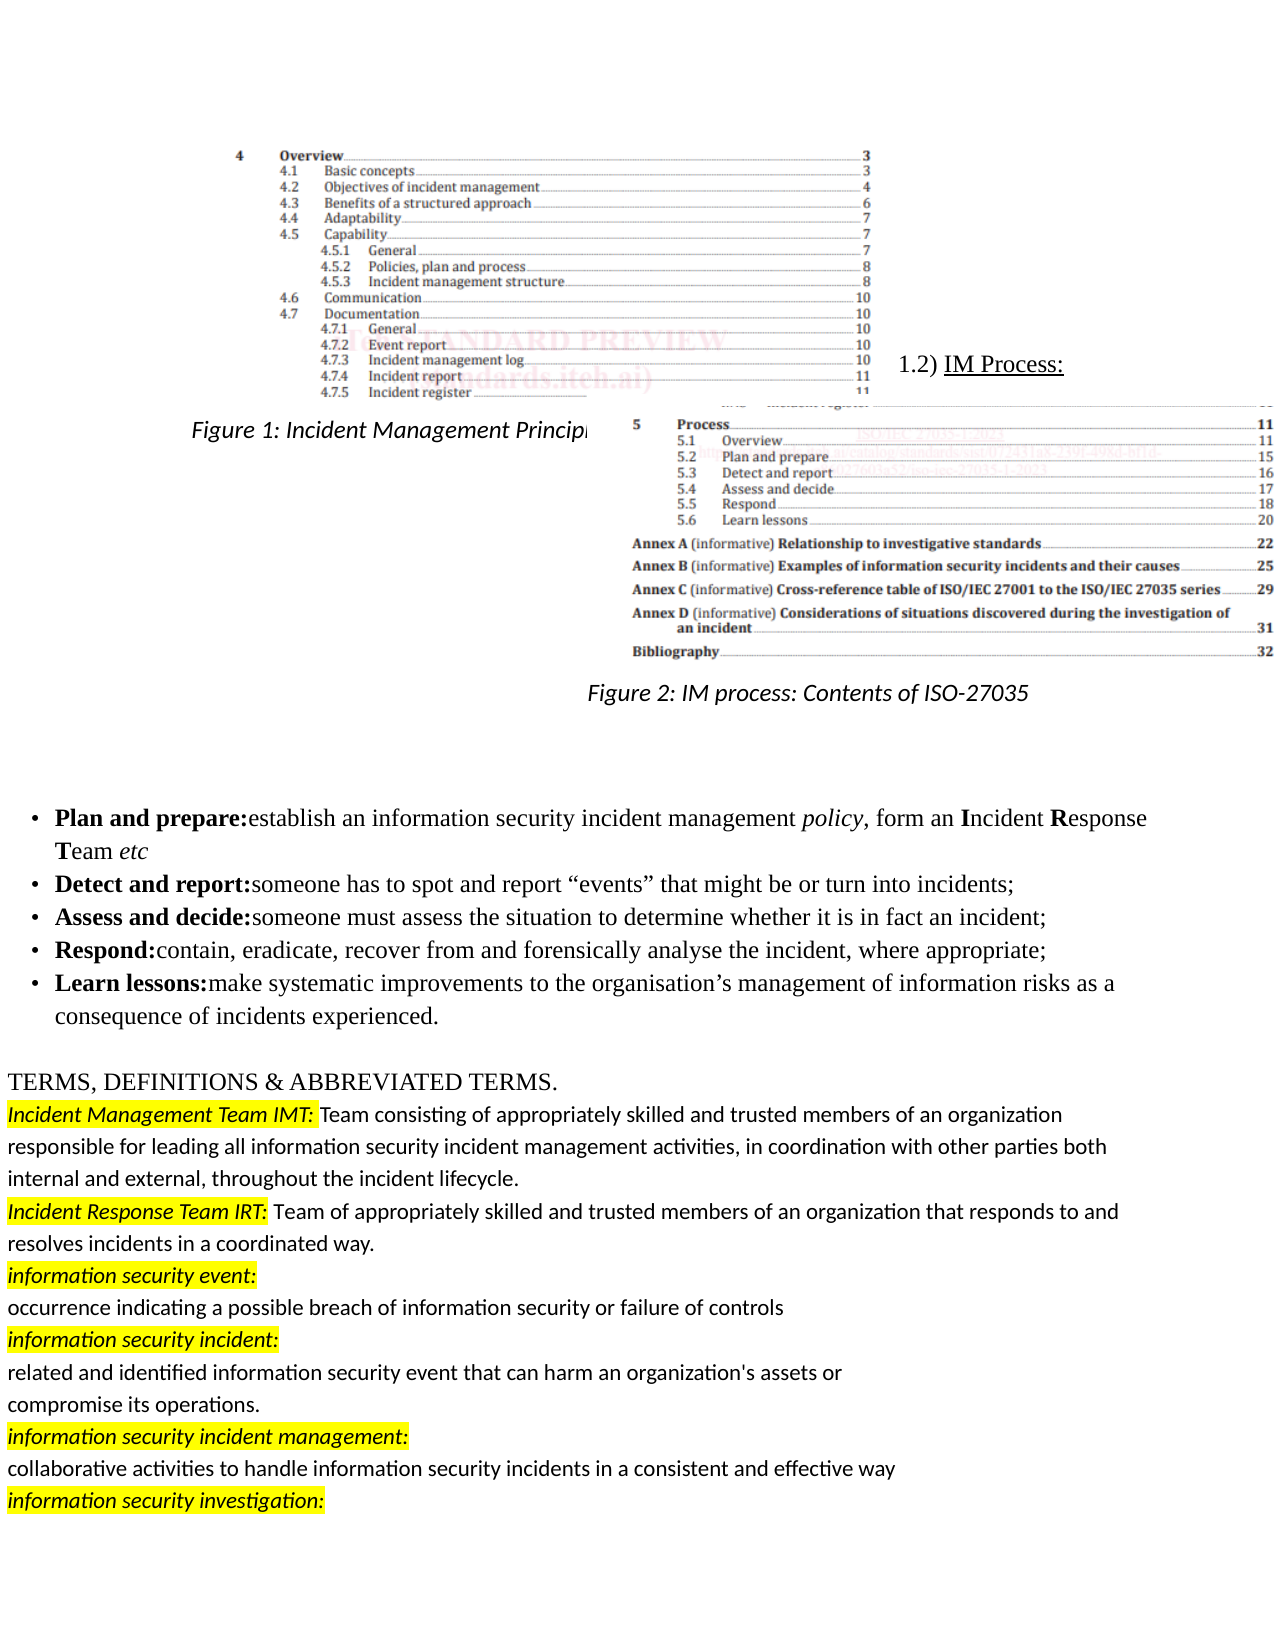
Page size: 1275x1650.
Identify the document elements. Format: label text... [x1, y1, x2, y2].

text Figure 1: Incident Management Principles: Contents of ISO 27035 [191, 402, 587, 445]
text TERMS, DEFINITIONS & ABBREVIATED TERMS. [7, 1067, 1156, 1096]
text collaborative activities to handle information security incidents in a consistent and effective way [7, 1454, 1156, 1482]
text information security event: [7, 1261, 1156, 1289]
list Detect and report:someone has to spot and report “events” that might be or turn into incidents; [31, 869, 1156, 898]
list Respond:contain, eradicate, recover from and forensically analyse the incident, where appropriate; [31, 935, 1156, 964]
text occurrence indicating a possible breach of information security or failure of controls [7, 1293, 1156, 1321]
text compromise its operations. [7, 1390, 1156, 1418]
picture [191, 141, 898, 402]
list Learn lessons:make systematic improvements to the organisation’s management of information risks as a consequence of incidents experienced. [31, 968, 1156, 1030]
list Plan and prepare:establish an information security incident management policy, form an Incident Response Team etc [31, 803, 1156, 865]
text Figure 2: IM process: Contents of ISO-27035 [587, 665, 1275, 708]
picture [587, 406, 1275, 665]
text 1.2) IM Process: [898, 349, 1156, 378]
text information security incident: [7, 1326, 1156, 1353]
list Assess and decide:someone must assess the situation to determine whether it is in fact an incident; [31, 902, 1156, 931]
text information security incident management: [7, 1422, 1156, 1450]
text [7, 349, 191, 378]
text information security investigation: [7, 1486, 1156, 1514]
text related and identified information security event that can harm an organization's assets or [7, 1358, 1156, 1386]
text Incident Management Team IMT: Team consisting of appropriately skilled and trusted members of an organization responsible for leading all information security incident management activities, in coordination with other parties both internal and external, throughout the incident lifecycle. [7, 1100, 1156, 1193]
text Incident Response Team IRT: Team of appropriately skilled and trusted members of an organization that responds to and resolves incidents in a coordinated way. [7, 1197, 1156, 1257]
